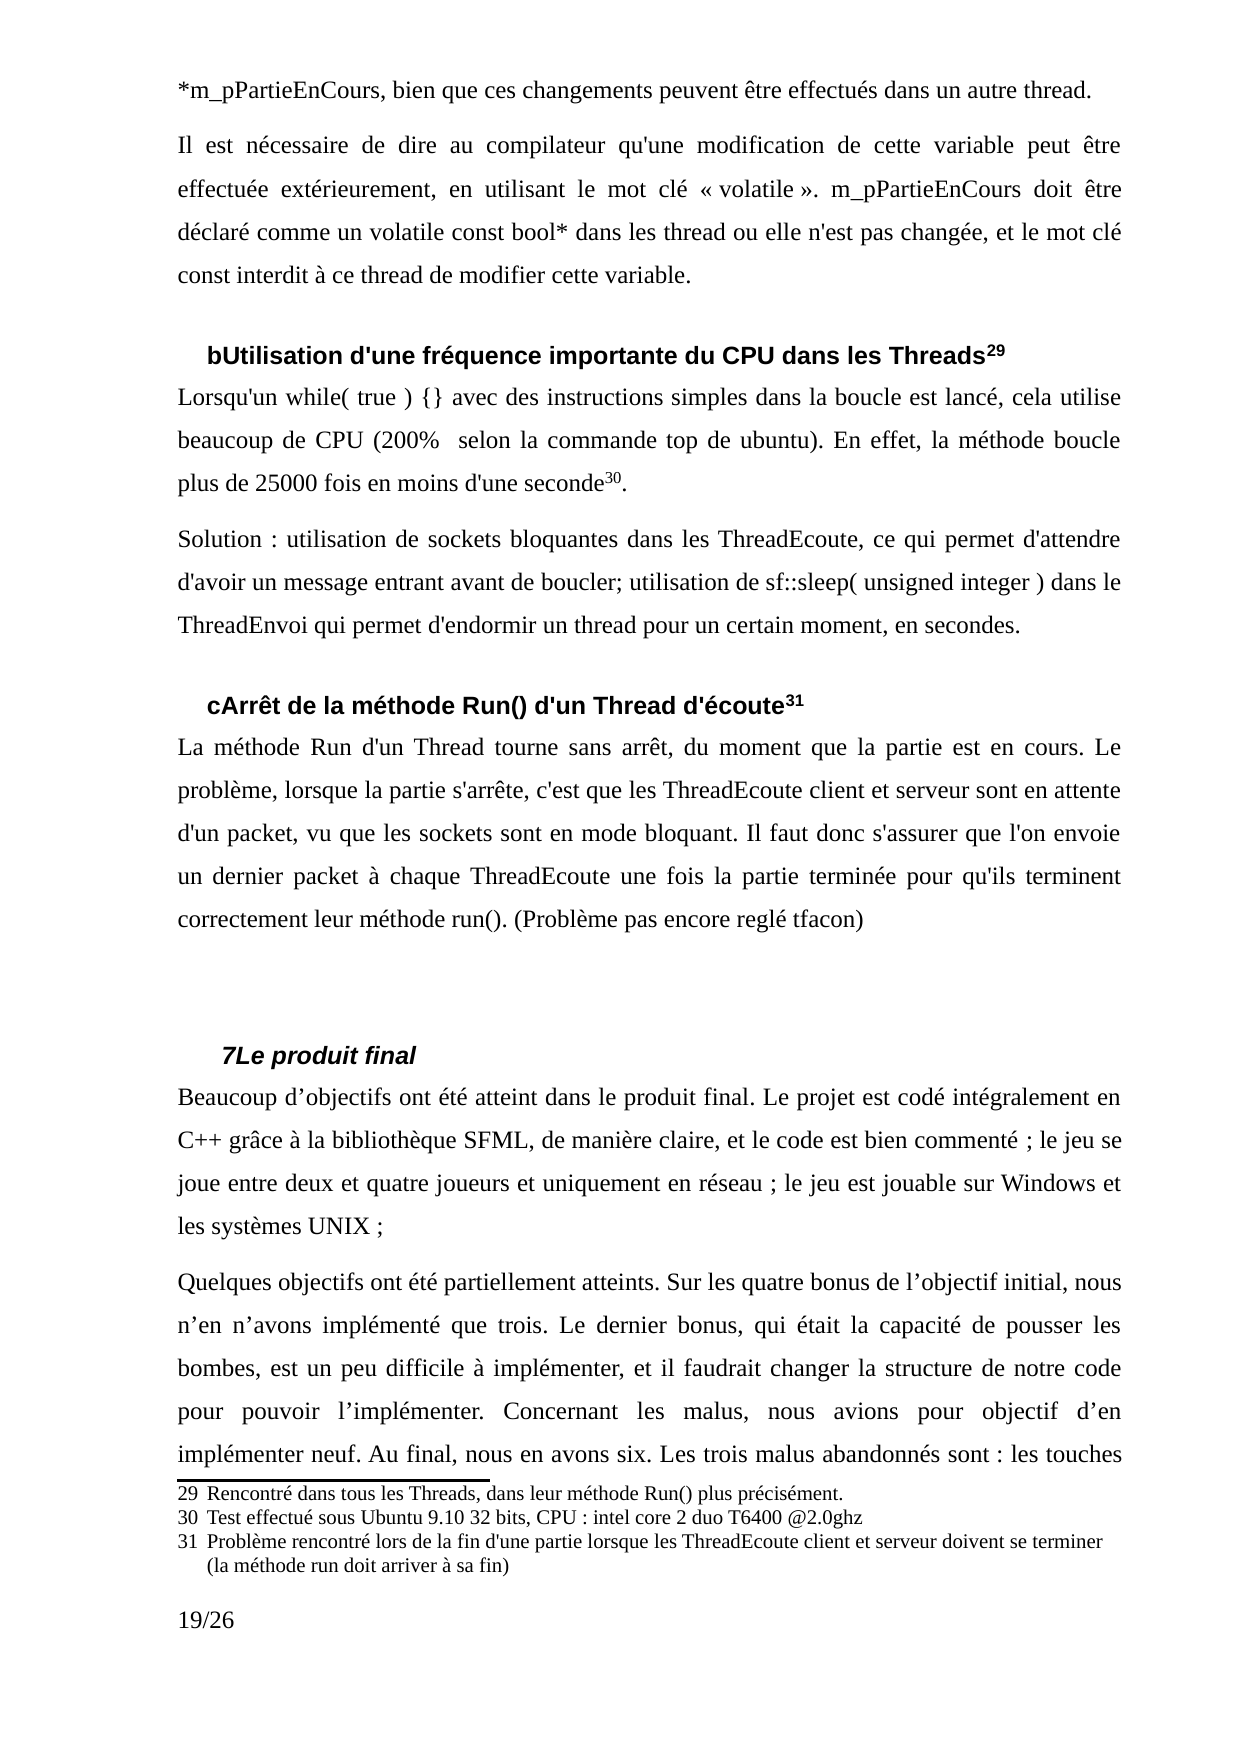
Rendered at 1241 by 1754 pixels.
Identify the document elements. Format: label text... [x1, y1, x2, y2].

subtitle Utilisation d'une fréquence importante du CPU dans les Threads [177, 341, 1122, 369]
text Quelques objectifs ont été partiellement atteints. Sur les quatre bonus de l’objectif initial, nous n’en n’avons implémenté que trois. Le dernier bonus, qui était la capacité de pousser les bombes, est un peu difficile à implémenter, et il faudrait changer la structure de notre code pour pouvoir l’implémenter. Concernant les malus, nous avions pour objectif d’en implémenter neuf. Au final, nous en avons six. Les trois malus abandonnés sont : les touches [177, 1267, 1122, 1468]
text Rencontré dans tous les Threads, dans leur méthode Run() plus précisément. [177, 1481, 1122, 1505]
subtitle Arrêt de la méthode Run() d'un Thread d'écoute [177, 691, 1122, 719]
subtitle Le produit final [177, 1041, 1122, 1069]
text Solution : utilisation de sockets bloquantes dans les ThreadEcoute, ce qui permet d'attendre d'avoir un message entrant avant de boucler; utilisation de sf::sleep( unsigned integer ) dans le ThreadEnvoi qui permet d'endormir un thread pour un certain moment, en secondes. [177, 524, 1122, 639]
text La méthode Run d'un Thread tourne sans arrêt, du moment que la partie est en cours. Le problème, lorsque la partie s'arrête, c'est que les ThreadEcoute client et serveur sont en attente d'un packet, vu que les sockets sont en mode bloquant. Il faut donc s'assurer que l'on envoie un dernier packet à chaque ThreadEcoute une fois la partie terminée pour qu'ils terminent correctement leur méthode run(). (Problème pas encore reglé tfacon) [177, 732, 1122, 933]
text Lorsqu'un while( true ) {} avec des instructions simples dans la boucle est lancé, cela utilise beaucoup de CPU (200% selon la commande top de ubuntu). En effet, la méthode boucle plus de 25000 fois en moins d'une seconde. [177, 382, 1122, 497]
text Problème rencontré lors de la fin d'une partie lorsque les ThreadEcoute client et serveur doivent se terminer (la méthode run doit arriver à sa fin) [177, 1529, 1122, 1577]
text Il est nécessaire de dire au compilateur qu'une modification de cette variable peut être effectuée extérieurement, en utilisant le mot clé « volatile ». m_pPartieEnCours doit être déclaré comme un volatile const bool* dans les thread ou elle n'est pas changée, et le mot clé const interdit à ce thread de modifier cette variable. [177, 131, 1122, 289]
text *m_pPartieEnCours, bien que ces changements peuvent être effectués dans un autre thread. [177, 75, 1122, 104]
text Beaucoup d’objectifs ont été atteint dans le produit final. Le projet est codé intégralement en C++ grâce à la bibliothèque SFML, de manière claire, et le code est bien commenté ; le jeu se joue entre deux et quatre joueurs et uniquement en réseau ; le jeu est jouable sur Windows et les systèmes UNIX ; [177, 1082, 1122, 1240]
text Test effectué sous Ubuntu 9.10 32 bits, CPU : intel core 2 duo T6400 @2.0ghz [177, 1505, 1122, 1529]
